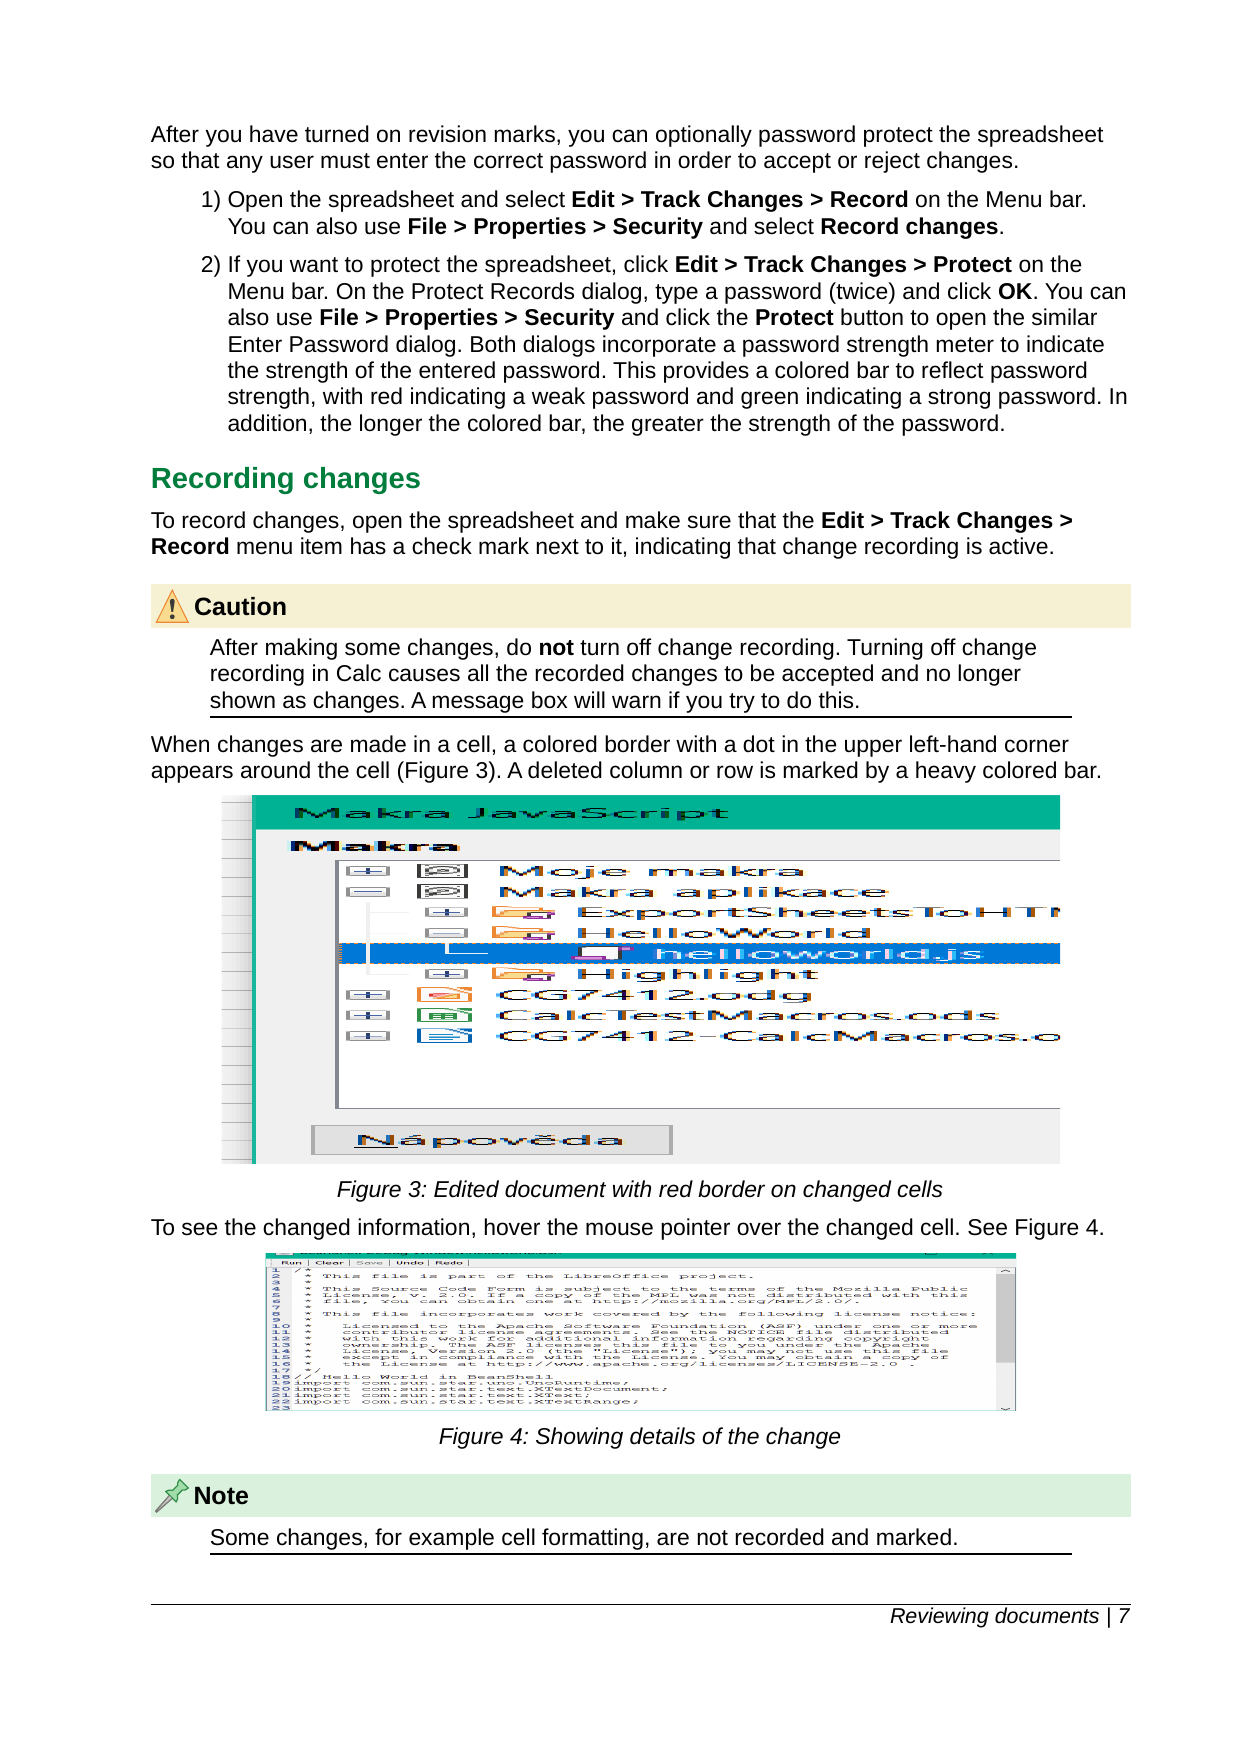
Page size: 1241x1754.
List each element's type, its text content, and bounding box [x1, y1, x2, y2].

list To record changes, open the spreadsheet and make sure that the Edit > Track Changes > Record menu item has a check mark next to it, indicating that change recording is active. [151, 507, 1131, 559]
text Figure 4: Showing details of the change [266, 1423, 1016, 1449]
text To see the changed information, hover the mouse pointer over the changed cell. See Figure 4. [151, 1214, 1131, 1241]
text Some changes, for example cell formatting, are not recorded and marked. [209, 1523, 1072, 1555]
subtitle Caution [151, 584, 1131, 628]
text Figure 3: Edited document with red border on changed cells [221, 1176, 1060, 1202]
subtitle Recording changes [151, 461, 1131, 494]
list If you want to protect the spreadsheet, click Edit > Track Changes > Protect on the Menu bar. On the Protect Records dialog, type a password (twice) and click OK. You can also use File > Properties > Security and click the Protect button to open the similar Enter Password dialog. Both dialogs incorporate a password strength meter to indicate the strength of the entered password. This provides a colored bar to reflect password strength, with red indicating a weak password and green indicating a strong password. In addition, the longer the colored bar, the greater the strength of the password. [227, 251, 1131, 436]
picture [265, 1253, 1017, 1411]
text When changes are made in a cell, a colored border with a dot in the upper left-hand corner appears around the cell (Figure 3). A deleted column or row is marked by a heavy colored bar. [151, 731, 1131, 783]
picture [221, 795, 1060, 1164]
list After you have turned on revision marks, you can optionally password protect the spreadsheet so that any user must enter the correct password in order to accept or reject changes. [151, 121, 1131, 174]
list Open the spreadsheet and select Edit > Track Changes > Record on the Menu bar. You can also use File > Properties > Security and select Record changes. [227, 186, 1131, 239]
subtitle Note [151, 1474, 1131, 1517]
text After making some changes, do not turn off change recording. Turning off change recording in Calc causes all the recorded changes to be accepted and no longer shown as changes. A message box will warn if you try to do this. [209, 634, 1072, 718]
